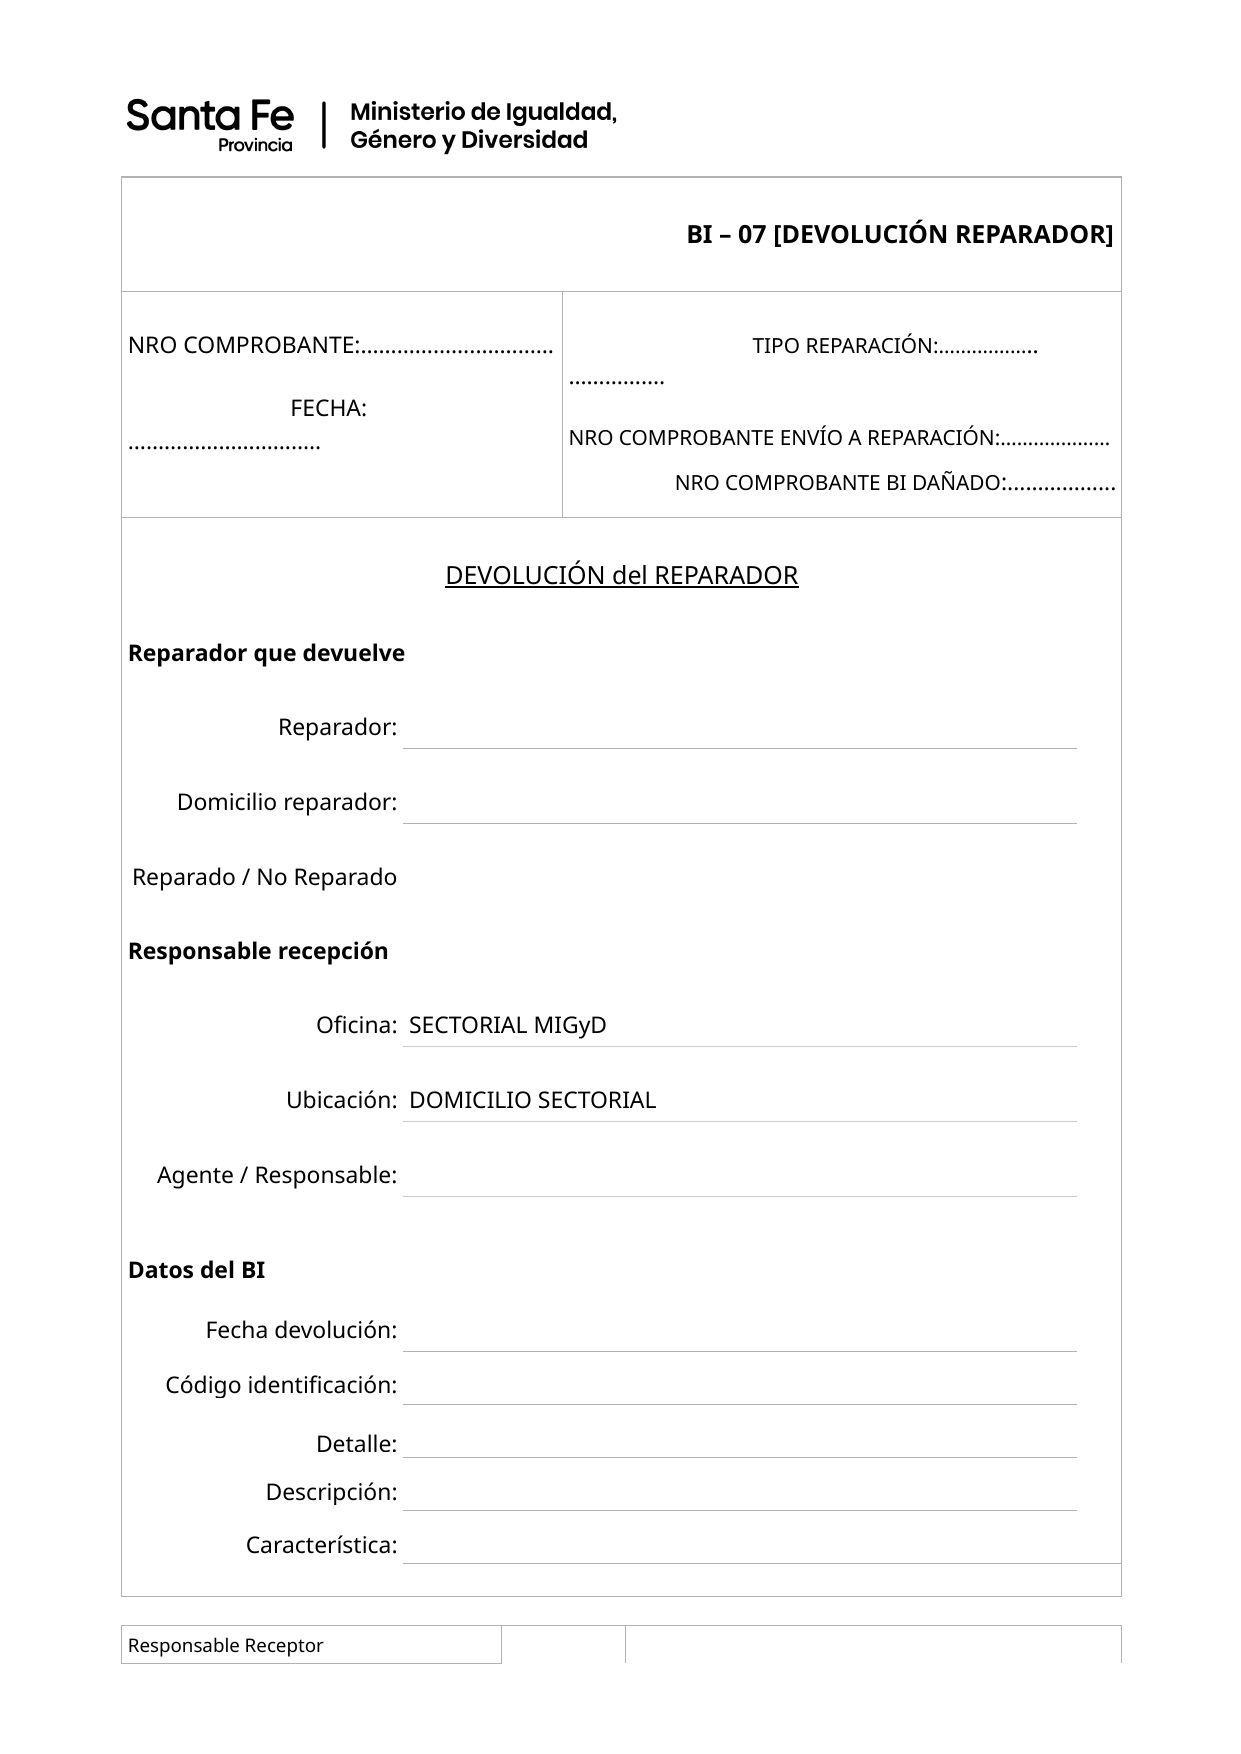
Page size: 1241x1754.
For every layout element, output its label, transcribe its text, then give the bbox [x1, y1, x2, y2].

table_cell [403, 749, 1077, 823]
table_cell Datos del BI [122, 1196, 1121, 1291]
table_cell SECTORIAL MIGyD [403, 972, 1077, 1046]
table_cell [1077, 1351, 1121, 1404]
table_cell [1077, 1121, 1121, 1196]
table_cell Oficina: [122, 972, 403, 1046]
table_cell Reparador que devuelve [122, 597, 1121, 674]
table_cell Ubicación: [122, 1046, 403, 1121]
table_cell DOMICILIO SECTORIAL [403, 1047, 1077, 1121]
table_cell Detalle: [122, 1404, 403, 1457]
table_cell [403, 1458, 1077, 1510]
table_cell [403, 1122, 1077, 1196]
table_cell [1077, 674, 1121, 748]
table_cell [122, 898, 1121, 929]
table_cell DEVOLUCIÓN del REPARADOR [122, 518, 1121, 597]
table_cell Responsable recepción [122, 929, 1121, 972]
table_cell TIPO REPARACIÓN:….…………..……………. NRO COMPROBANTE ENVÍO A REPARACIÓN:……..………… NRO COMPROBANTE BI DAÑADO:...…………... [563, 292, 1121, 517]
table_cell [403, 1405, 1077, 1457]
table_cell [403, 1291, 1077, 1351]
table_cell [403, 824, 1077, 898]
picture [102, 79, 651, 165]
table_cell NRO COMPROBANTE:………………..………… FECHA:………………………….. [122, 292, 562, 517]
table_cell [1077, 1404, 1121, 1457]
table_cell Domicilio reparador: [122, 748, 403, 823]
table_cell [1077, 972, 1121, 1046]
table_cell Reparador: [122, 674, 403, 748]
table_cell Reparado / No Reparado [122, 823, 403, 898]
table_header BI – 07 [DEVOLUCIÓN REPARADOR] [122, 178, 1121, 291]
table_header Responsable Receptor [122, 1626, 501, 1663]
table_cell [1077, 1291, 1121, 1351]
table_cell [1077, 1510, 1121, 1563]
table_cell [403, 1352, 1077, 1404]
table_cell [1077, 1046, 1121, 1121]
table_cell Código identificación: [122, 1351, 403, 1404]
table_header [502, 1626, 625, 1663]
table_cell [1077, 823, 1121, 898]
table_cell [403, 674, 1077, 748]
table_cell Agente / Responsable: [122, 1121, 403, 1196]
table_cell [1077, 748, 1121, 823]
table_cell [122, 1563, 1121, 1596]
table_header [626, 1626, 1121, 1663]
table_cell [1077, 1457, 1121, 1510]
table_cell Descripción: [122, 1457, 403, 1510]
table_cell Característica: [122, 1510, 403, 1563]
table_cell Fecha devolución: [122, 1291, 403, 1351]
table_cell [403, 1511, 1077, 1563]
